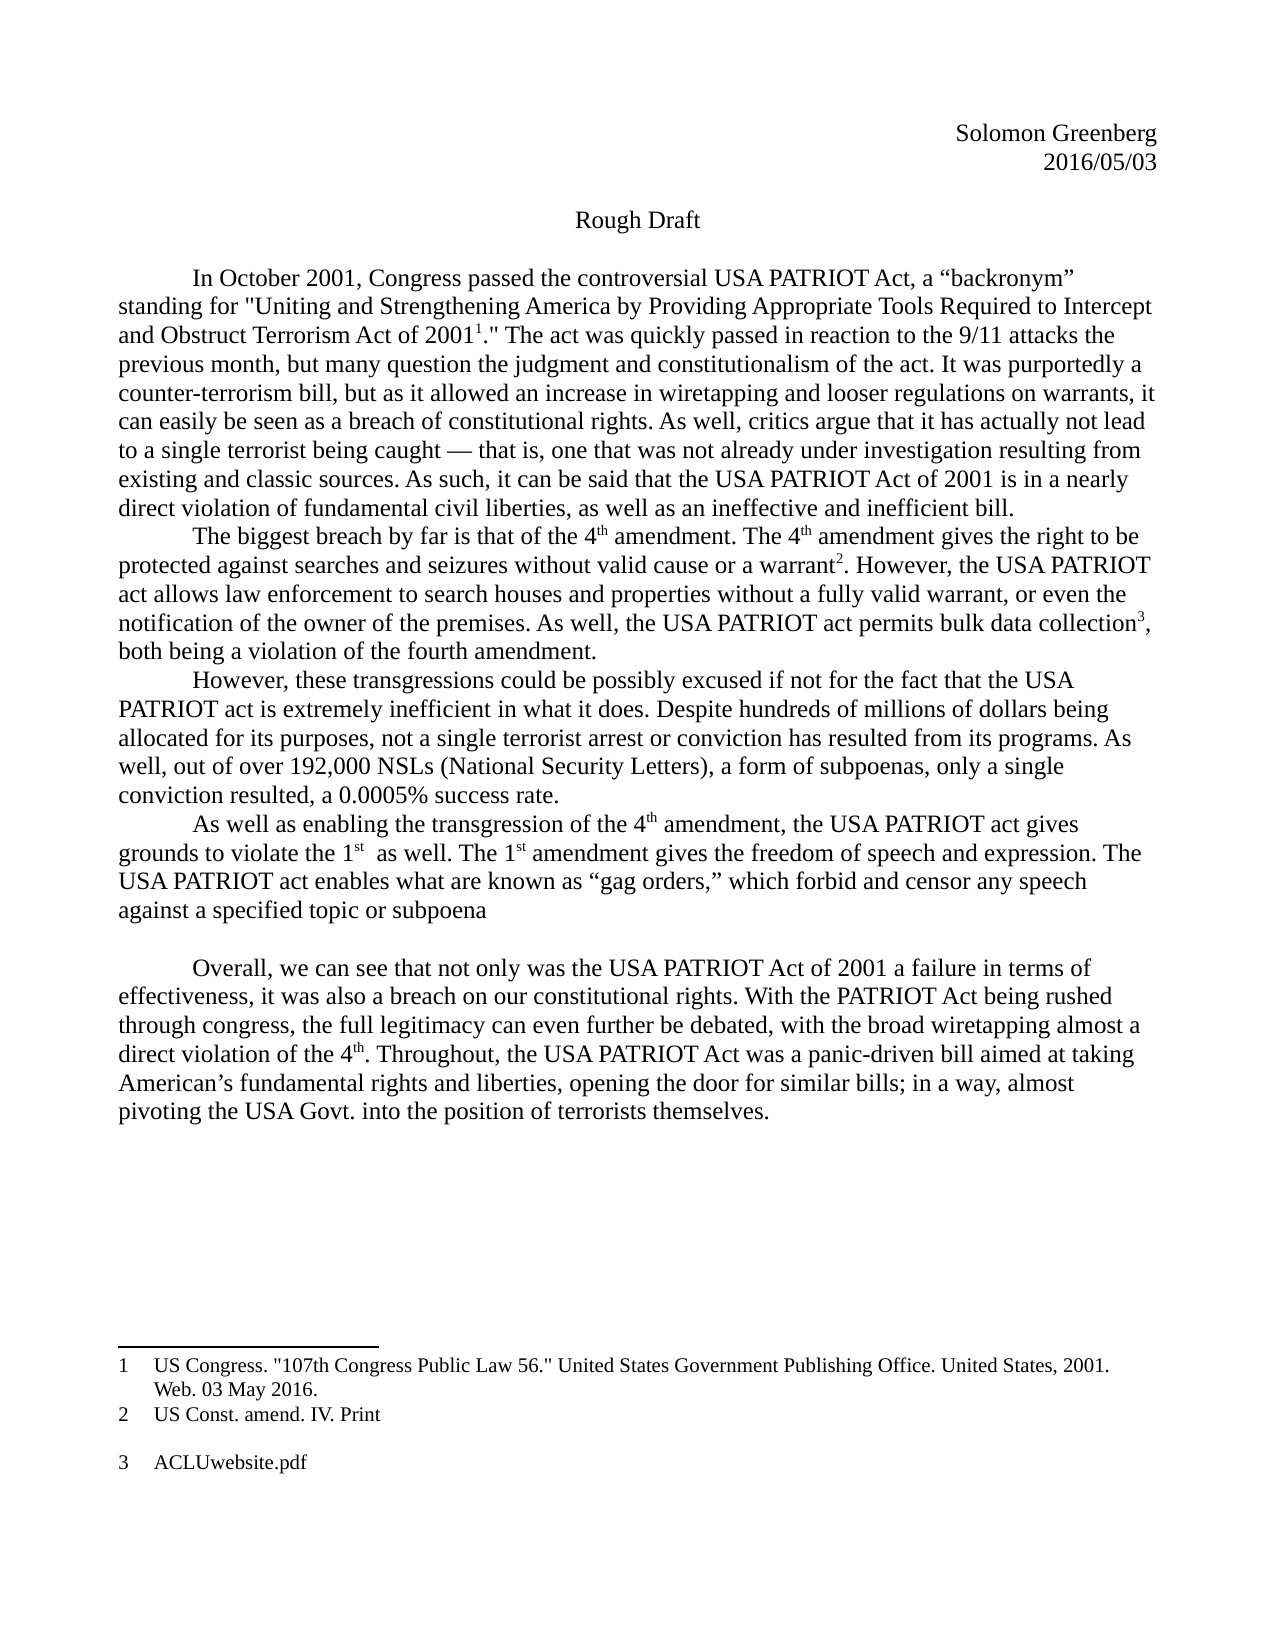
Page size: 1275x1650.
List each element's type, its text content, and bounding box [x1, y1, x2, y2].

text However, these transgressions could be possibly excused if not for the fact that the USA PATRIOT act is extremely inefficient in what it does. Despite hundreds of millions of dollars being allocated for its purposes, not a single terrorist arrest or conviction has resulted from its programs. As well, out of over 192,000 NSLs (National Security Letters), a form of subpoenas, only a single conviction resulted, a 0.0005% success rate. [118, 665, 1157, 809]
text ACLUwebsite.pdf [118, 1449, 1157, 1474]
text In October 2001, Congress passed the controversial USA PATRIOT Act, a “backronym” standing for "Uniting and Strengthening America by Providing Appropriate Tools Required to Intercept and Obstruct Terrorism Act of 2001." The act was quickly passed in reaction to the 9/11 attacks the previous month, but many question the judgment and constitutionalism of the act. It was purportedly a counter-terrorism bill, but as it allowed an increase in wiretapping and looser regulations on warrants, it can easily be seen as a breach of constitutional rights. As well, critics argue that it has actually not lead to a single terrorist being caught — that is, one that was not already under investigation resulting from existing and classic sources. As such, it can be said that the USA PATRIOT Act of 2001 is in a nearly direct violation of fundamental civil liberties, as well as an ineffective and inefficient bill. [118, 263, 1157, 521]
text The biggest breach by far is that of the 4th amendment. The 4th amendment gives the right to be protected against searches and seizures without valid cause or a warrant. However, the USA PATRIOT act allows law enforcement to search houses and properties without a fully valid warrant, or even the notification of the owner of the premises. As well, the USA PATRIOT act permits bulk data collection, both being a violation of the fourth amendment. [118, 521, 1157, 665]
text US Const. amend. IV. Print [118, 1401, 1157, 1426]
text Rough Draft [118, 205, 1157, 234]
text Overall, we can see that not only was the USA PATRIOT Act of 2001 a failure in terms of effectiveness, it was also a breach on our constitutional rights. With the PATRIOT Act being rushed through congress, the full legitimacy can even further be debated, with the broad wiretapping almost a direct violation of the 4th. Throughout, the USA PATRIOT Act was a panic-driven bill aimed at taking American’s fundamental rights and liberties, opening the door for similar bills; in a way, almost pivoting the USA Govt. into the position of terrorists themselves. [118, 953, 1157, 1125]
text US Congress. "107th Congress Public Law 56." United States Government Publishing Office. United States, 2001. Web. 03 May 2016. [118, 1353, 1157, 1401]
text As well as enabling the transgression of the 4th amendment, the USA PATRIOT act gives grounds to violate the 1st as well. The 1st amendment gives the freedom of speech and expression. The USA PATRIOT act enables what are known as “gag orders,” which forbid and censor any speech against a specified topic or subpoena [118, 809, 1157, 924]
